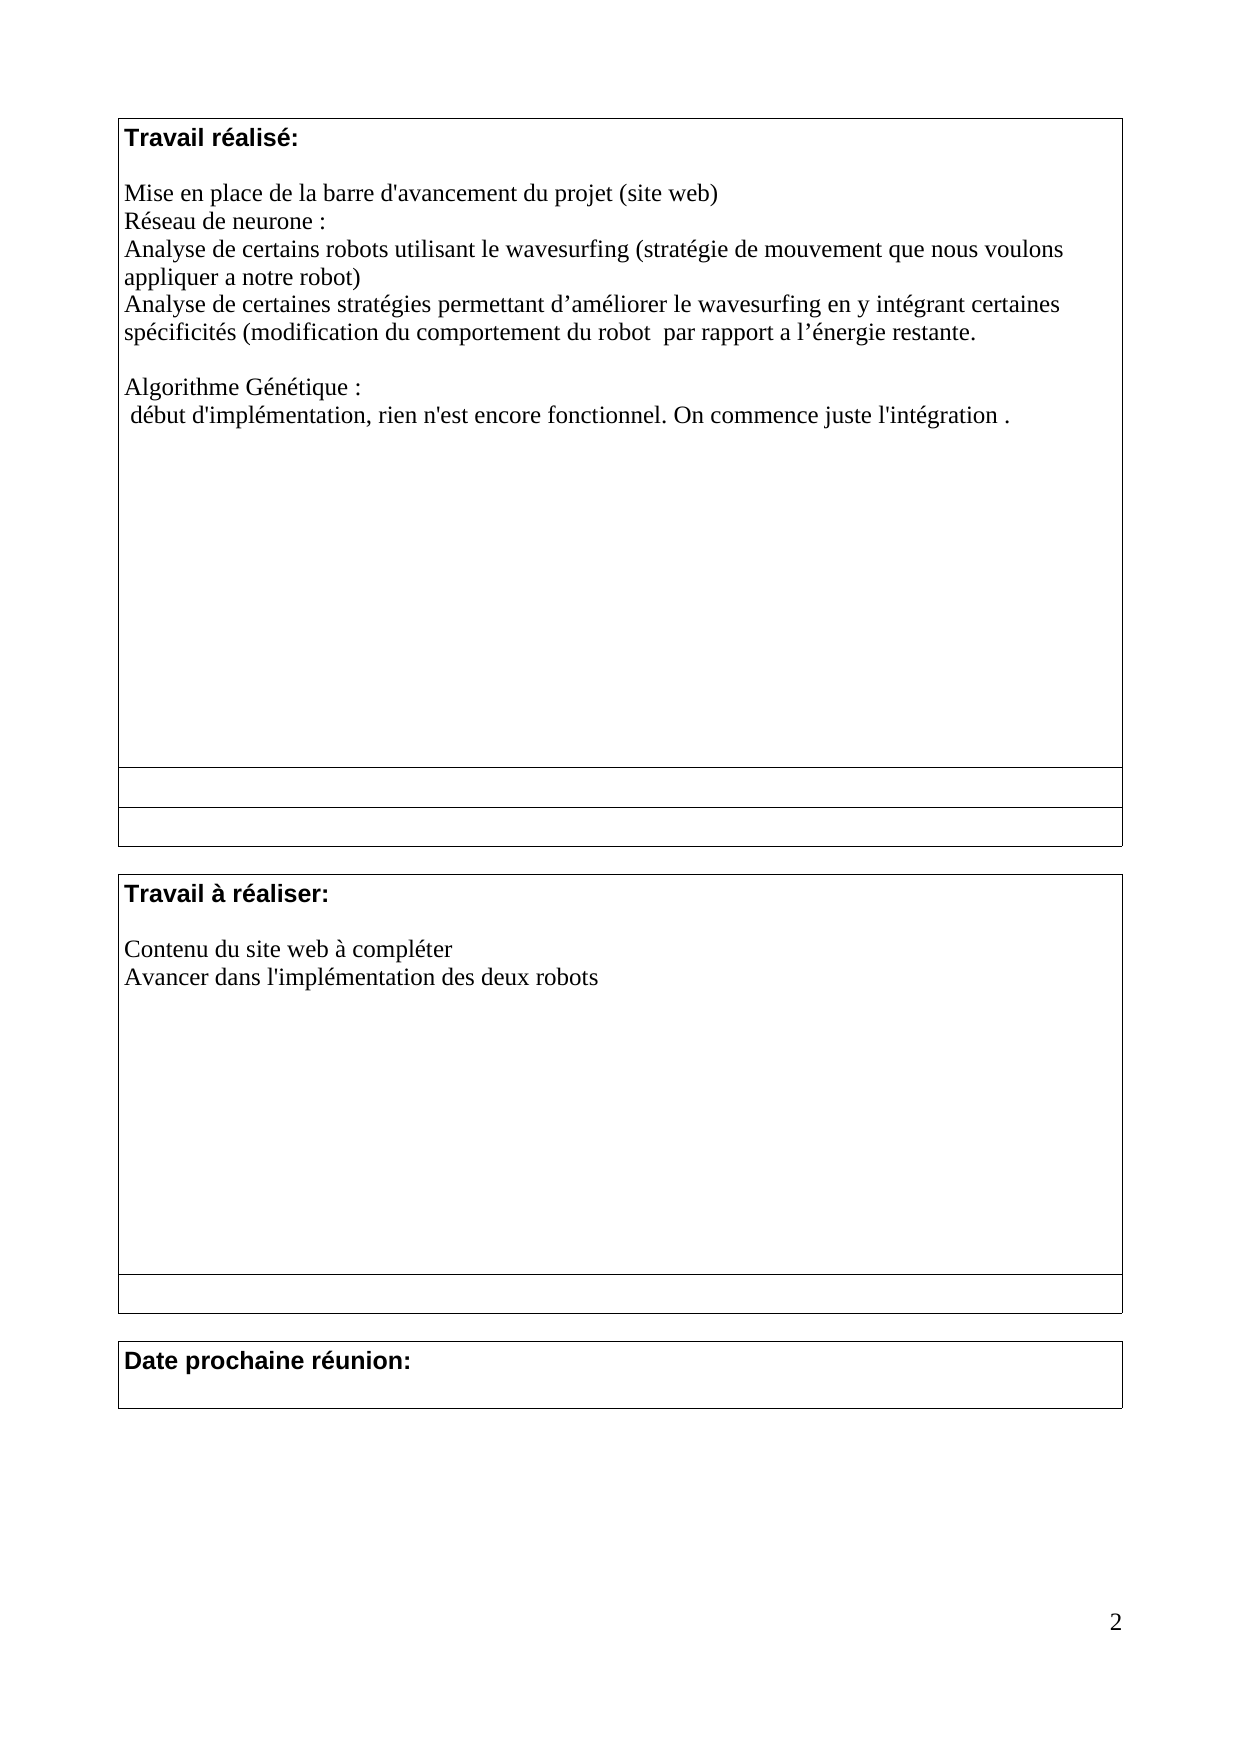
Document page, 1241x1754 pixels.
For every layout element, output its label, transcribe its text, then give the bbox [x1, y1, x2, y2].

table_cell [119, 768, 1122, 807]
table_cell [119, 1275, 1122, 1313]
table_header Travail à réaliser: Contenu du site web à compléter Avancer dans l'implémentation des deux robots [119, 875, 1122, 1274]
table_header Travail réalisé: Mise en place de la barre d'avancement du projet (site web) Réseau de neurone : Analyse de certains robots utilisant le wavesurfing (stratégie de mouvement que nous voulons appliquer a notre robot) Analyse de certaines stratégies permettant d’améliorer le wavesurfing en y intégrant certaines spécificités (modification du comportement du robot par rapport a l’énergie restante. Algorithme Génétique : début d'implémentation, rien n'est encore fonctionnel. On commence juste l'intégration . [119, 119, 1122, 767]
table_cell [119, 808, 1122, 846]
table_header Date prochaine réunion: [119, 1342, 1122, 1408]
table_header [118, 1409, 1122, 1447]
